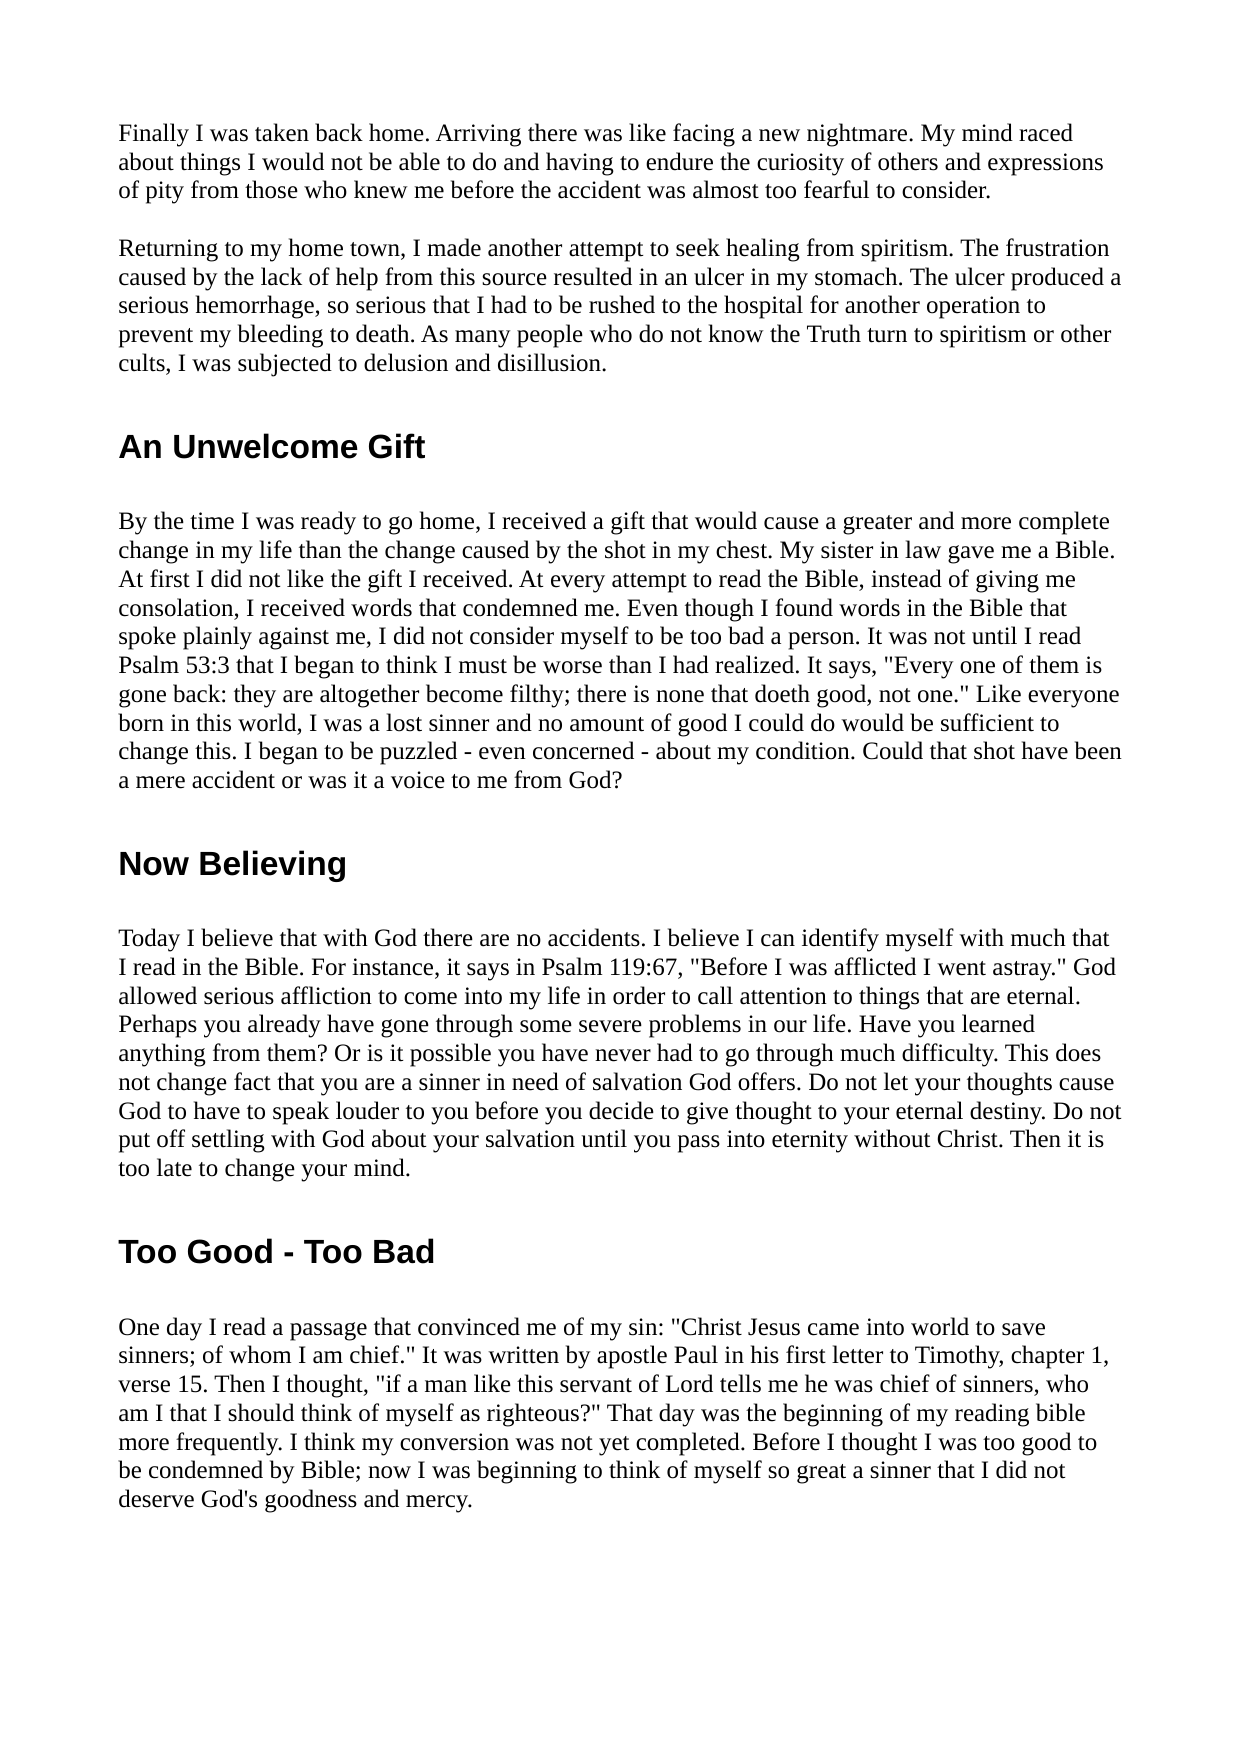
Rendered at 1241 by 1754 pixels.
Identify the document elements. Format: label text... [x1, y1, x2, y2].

subtitle Too Good - Too Bad [118, 1232, 1122, 1270]
subtitle Now Believing [118, 843, 1122, 882]
text One day I read a passage that convinced me of my sin: "Christ Jesus came into world to save sinners; of whom I am chief." It was written by apostle Paul in his first letter to Timothy, chapter 1, verse 15. Then I thought, "if a man like this servant of Lord tells me he was chief of sinners, who am I that I should think of myself as righteous?" That day was the beginning of my reading bible more frequently. I think my conversion was not yet completed. Before I thought I was too good to be condemned by Bible; now I was beginning to think of myself so great a sinner that I did not deserve God's goodness and mercy. [118, 1312, 1122, 1513]
subtitle An Unwelcome Gift [118, 426, 1122, 465]
text Finally I was taken back home. Arriving there was like facing a new nightmare. My mind raced about things I would not be able to do and having to endure the curiosity of others and expressions of pity from those who knew me before the accident was almost too fearful to consider. [118, 118, 1122, 204]
text Returning to my home town, I made another attempt to seek healing from spiritism. The frustration caused by the lack of help from this source resulted in an ulcer in my stomach. The ulcer produced a serious hemorrhage, so serious that I had to be rushed to the hospital for another operation to prevent my bleeding to death. As many people who do not know the Truth turn to spiritism or other cults, I was subjected to delusion and disillusion. [118, 233, 1122, 377]
text By the time I was ready to go home, I received a gift that would cause a greater and more complete change in my life than the change caused by the shot in my chest. My sister in law gave me a Bible. At first I did not like the gift I received. At every attempt to read the Bible, instead of giving me consolation, I received words that condemned me. Even though I found words in the Bible that spoke plainly against me, I did not consider myself to be too bad a person. It was not until I read Psalm 53:3 that I began to think I must be worse than I had realized. It says, "Every one of them is gone back: they are altogether become filthy; there is none that doeth good, not one." Like everyone born in this world, I was a lost sinner and no amount of good I could do would be sufficient to change this. I began to be puzzled - even concerned - about my condition. Could that shot have been a mere accident or was it a voice to me from God? [118, 506, 1122, 794]
text Today I believe that with God there are no accidents. I believe I can identify myself with much that I read in the Bible. For instance, it says in Psalm 119:67, "Before I was afflicted I went astray." God allowed serious affliction to come into my life in order to call attention to things that are eternal. Perhaps you already have gone through some severe problems in our life. Have you learned anything from them? Or is it possible you have never had to go through much difficulty. This does not change fact that you are a sinner in need of salvation God offers. Do not let your thoughts cause God to have to speak louder to you before you decide to give thought to your eternal destiny. Do not put off settling with God about your salvation until you pass into eternity without Christ. Then it is too late to change your mind. [118, 923, 1122, 1182]
